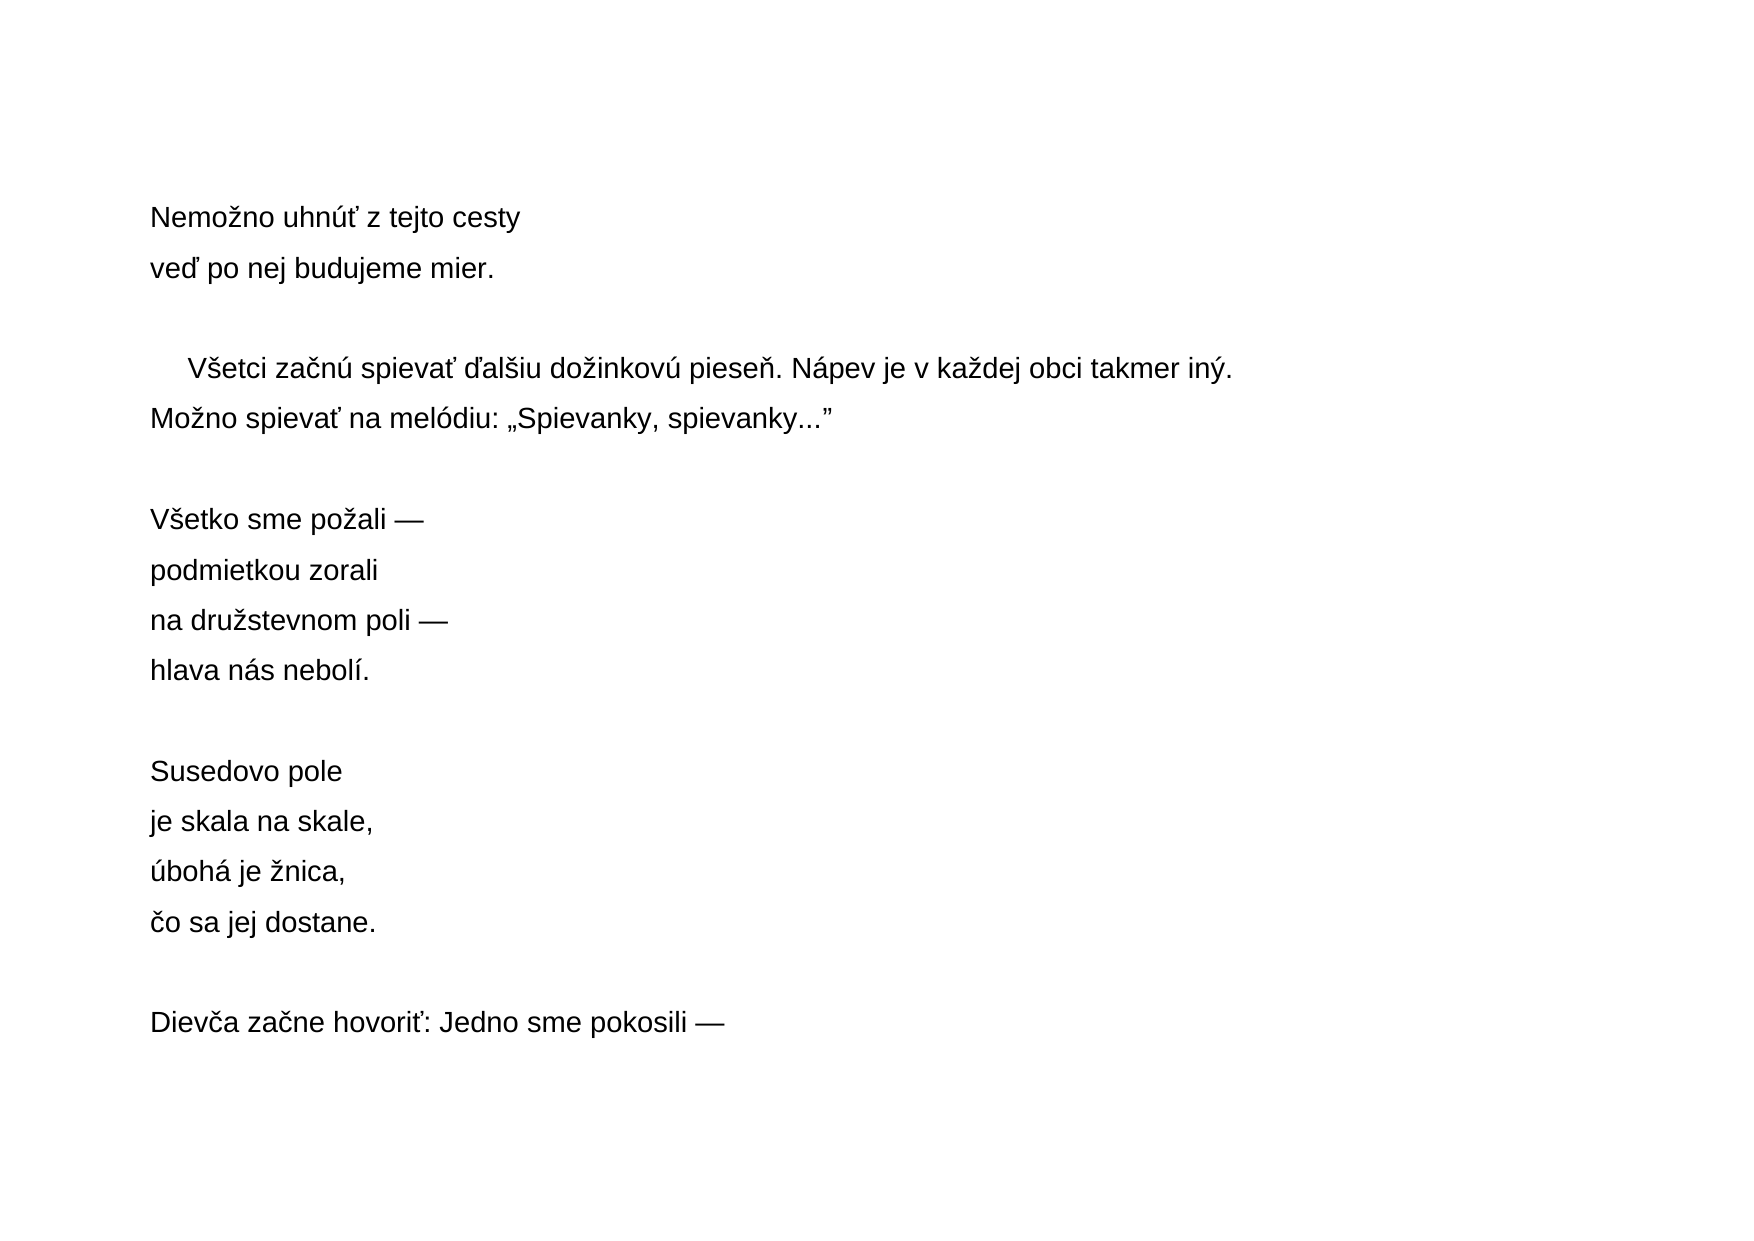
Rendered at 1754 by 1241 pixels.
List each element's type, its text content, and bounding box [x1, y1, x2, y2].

text na družstevnom poli — [150, 603, 1242, 636]
text čo sa jej dostane. [150, 905, 1242, 938]
text hlava nás nebolí. [150, 653, 1242, 687]
text Nemožno uhnúť z tejto cesty [150, 200, 1242, 234]
text veď po nej budujeme mier. [150, 251, 1242, 284]
text podmietkou zorali [150, 552, 1242, 586]
text Susedovo pole [150, 754, 1242, 787]
text Všetci začnú spievať ďalšiu dožinkovú pieseň. Nápev je v každej obci takmer iný. Možno spievať na melódiu: „Spievanky, spievanky...” [150, 351, 1242, 435]
text je skala na skale, [150, 804, 1242, 838]
text úbohá je žnica, [150, 854, 1242, 888]
text Dievča začne hovoriť: Jedno sme pokosili — [150, 1005, 1242, 1039]
text Všetko sme požali — [150, 502, 1242, 536]
